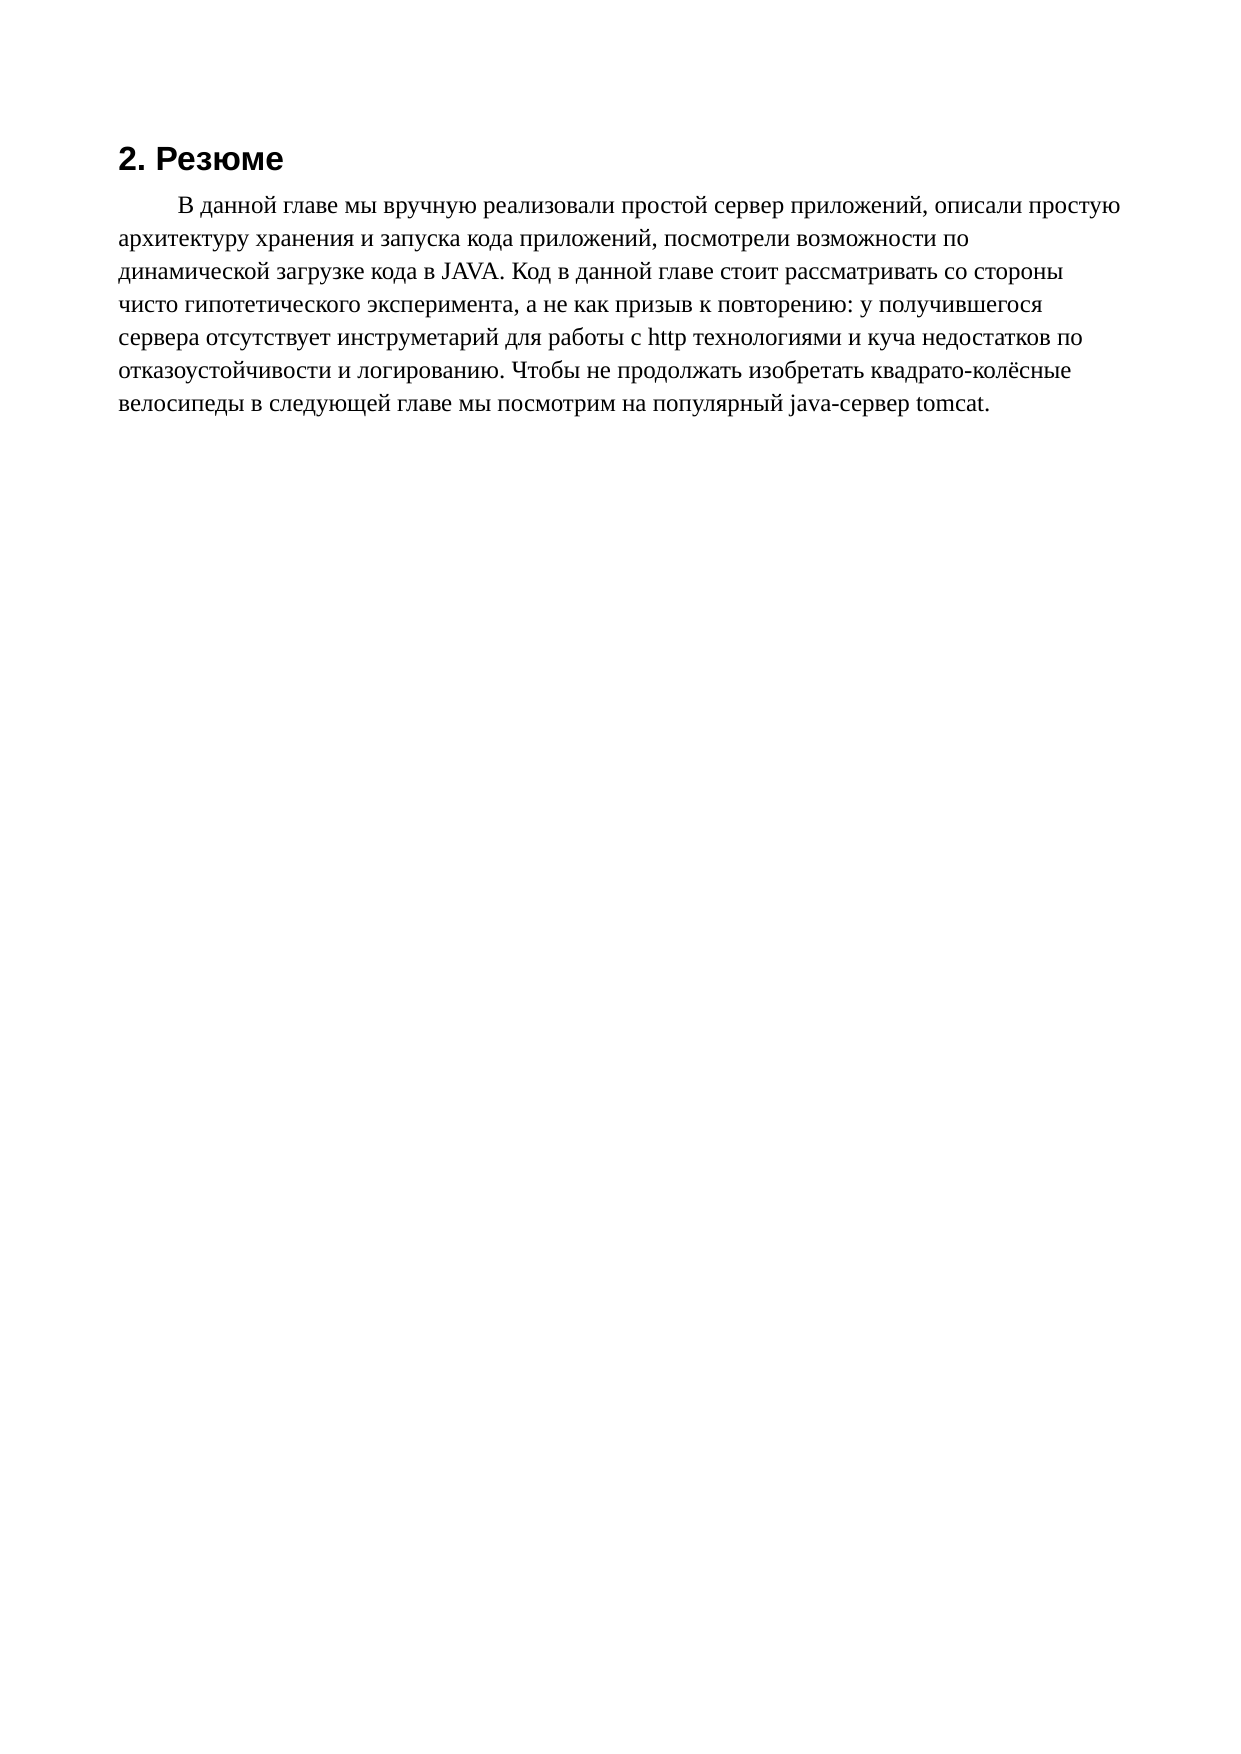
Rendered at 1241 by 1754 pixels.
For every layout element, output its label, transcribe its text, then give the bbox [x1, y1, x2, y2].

subtitle 2. Резюме [118, 139, 1122, 178]
text В данной главе мы вручную реализовали простой сервер приложений, описали простую архитектуру хранения и запуска кода приложений, посмотрели возможности по динамической загрузке кода в JAVA. Код в данной главе стоит рассматривать со стороны чисто гипотетического эксперимента, а не как призыв к повторению: у получившегося сервера отсутствует инструметарий для работы с http технологиями и куча недостатков по отказоустойчивости и логированию. Чтобы не продолжать изобретать квадрато-колёсные велосипеды в следующей главе мы посмотрим на популярный java-сервер tomcat. [118, 190, 1122, 417]
